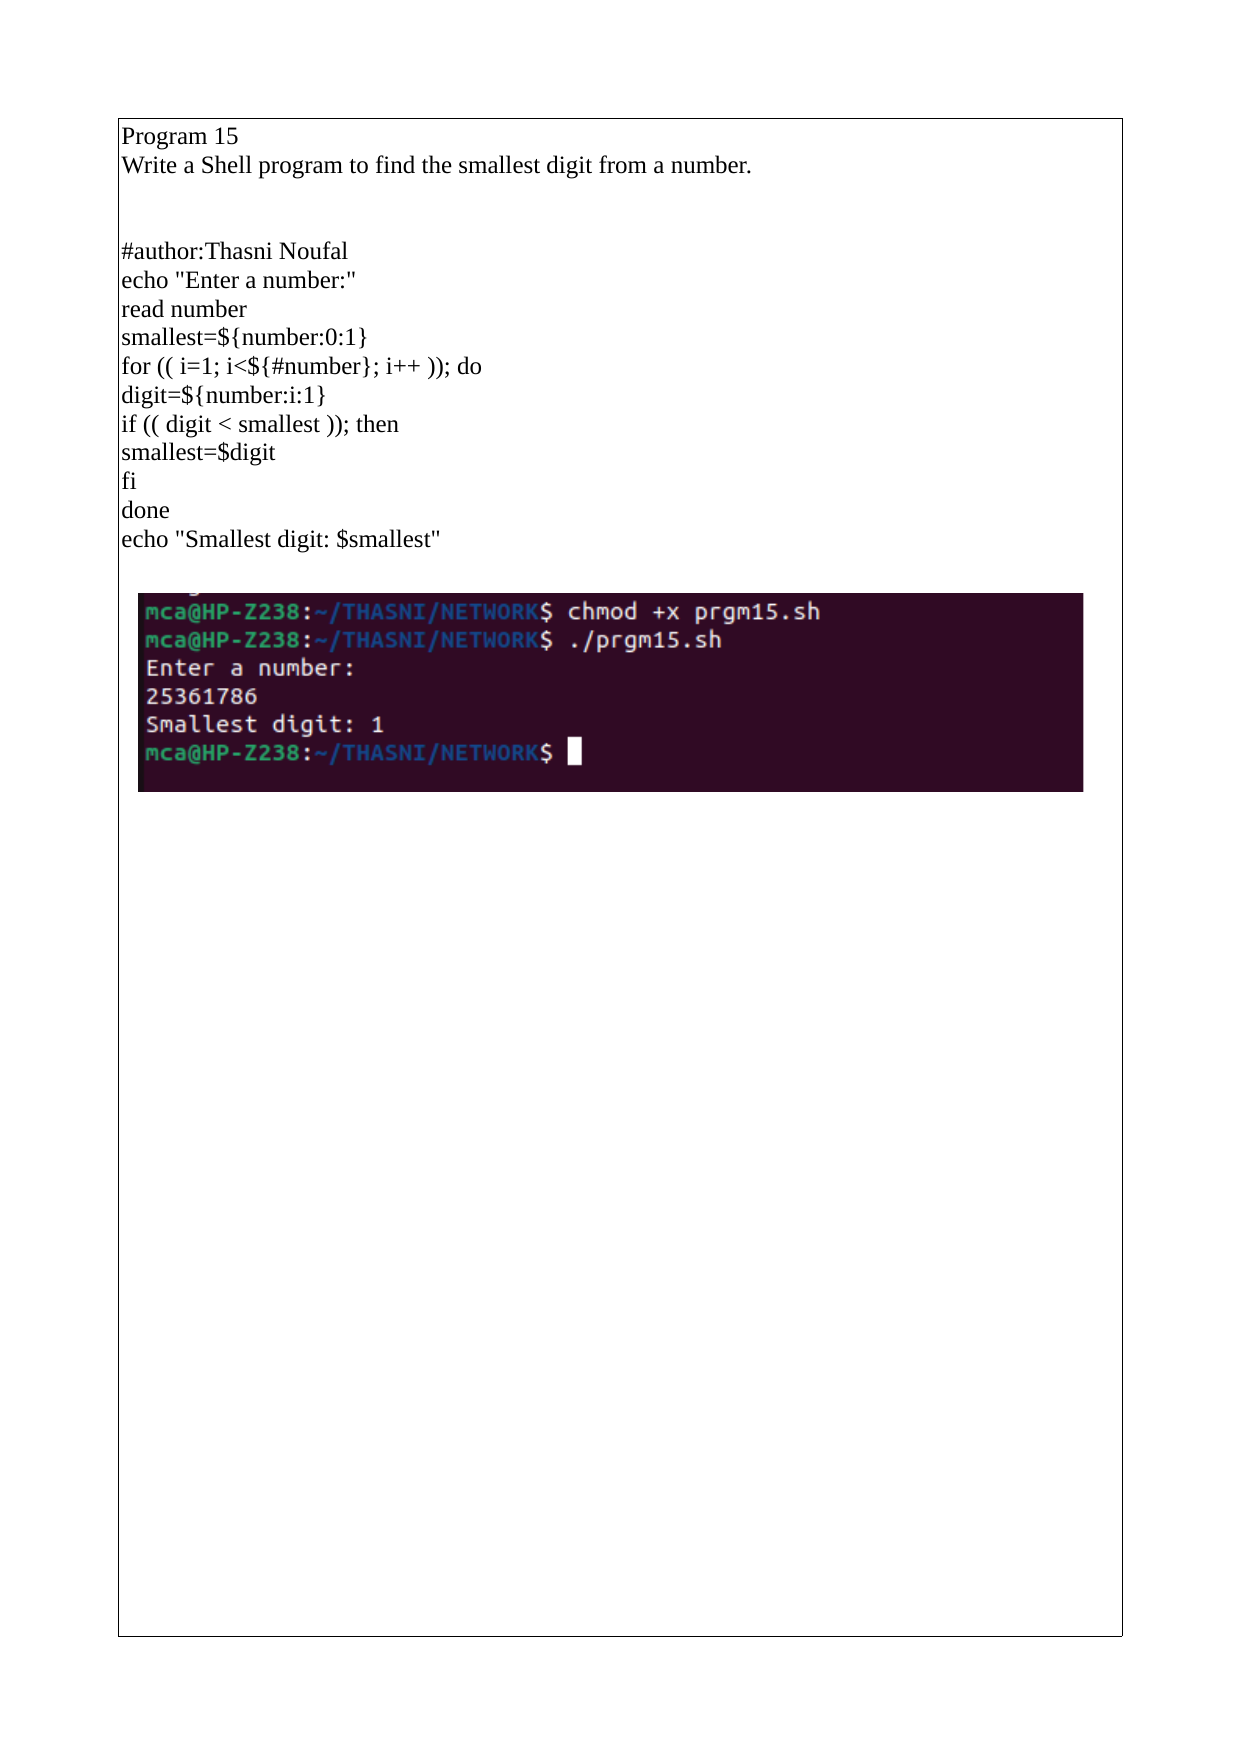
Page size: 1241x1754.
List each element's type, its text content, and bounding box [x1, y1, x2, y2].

text done [121, 495, 1119, 524]
text Write a Shell program to find the smallest digit from a number. [121, 150, 1119, 179]
text #author:Thasni Noufal [121, 236, 1119, 265]
text smallest=$digit [121, 437, 1119, 466]
picture [138, 593, 1084, 792]
text Program 15 [121, 121, 1119, 150]
text digit=${number:i:1} [121, 380, 1119, 409]
text if (( digit < smallest )); then [121, 409, 1119, 437]
text fi [121, 466, 1119, 495]
text echo "Smallest digit: $smallest" [121, 524, 1119, 552]
text echo "Enter a number:" [121, 265, 1119, 294]
text smallest=${number:0:1} [121, 322, 1119, 351]
text read number [121, 294, 1119, 322]
text for (( i=1; i<${#number}; i++ )); do [121, 351, 1119, 380]
